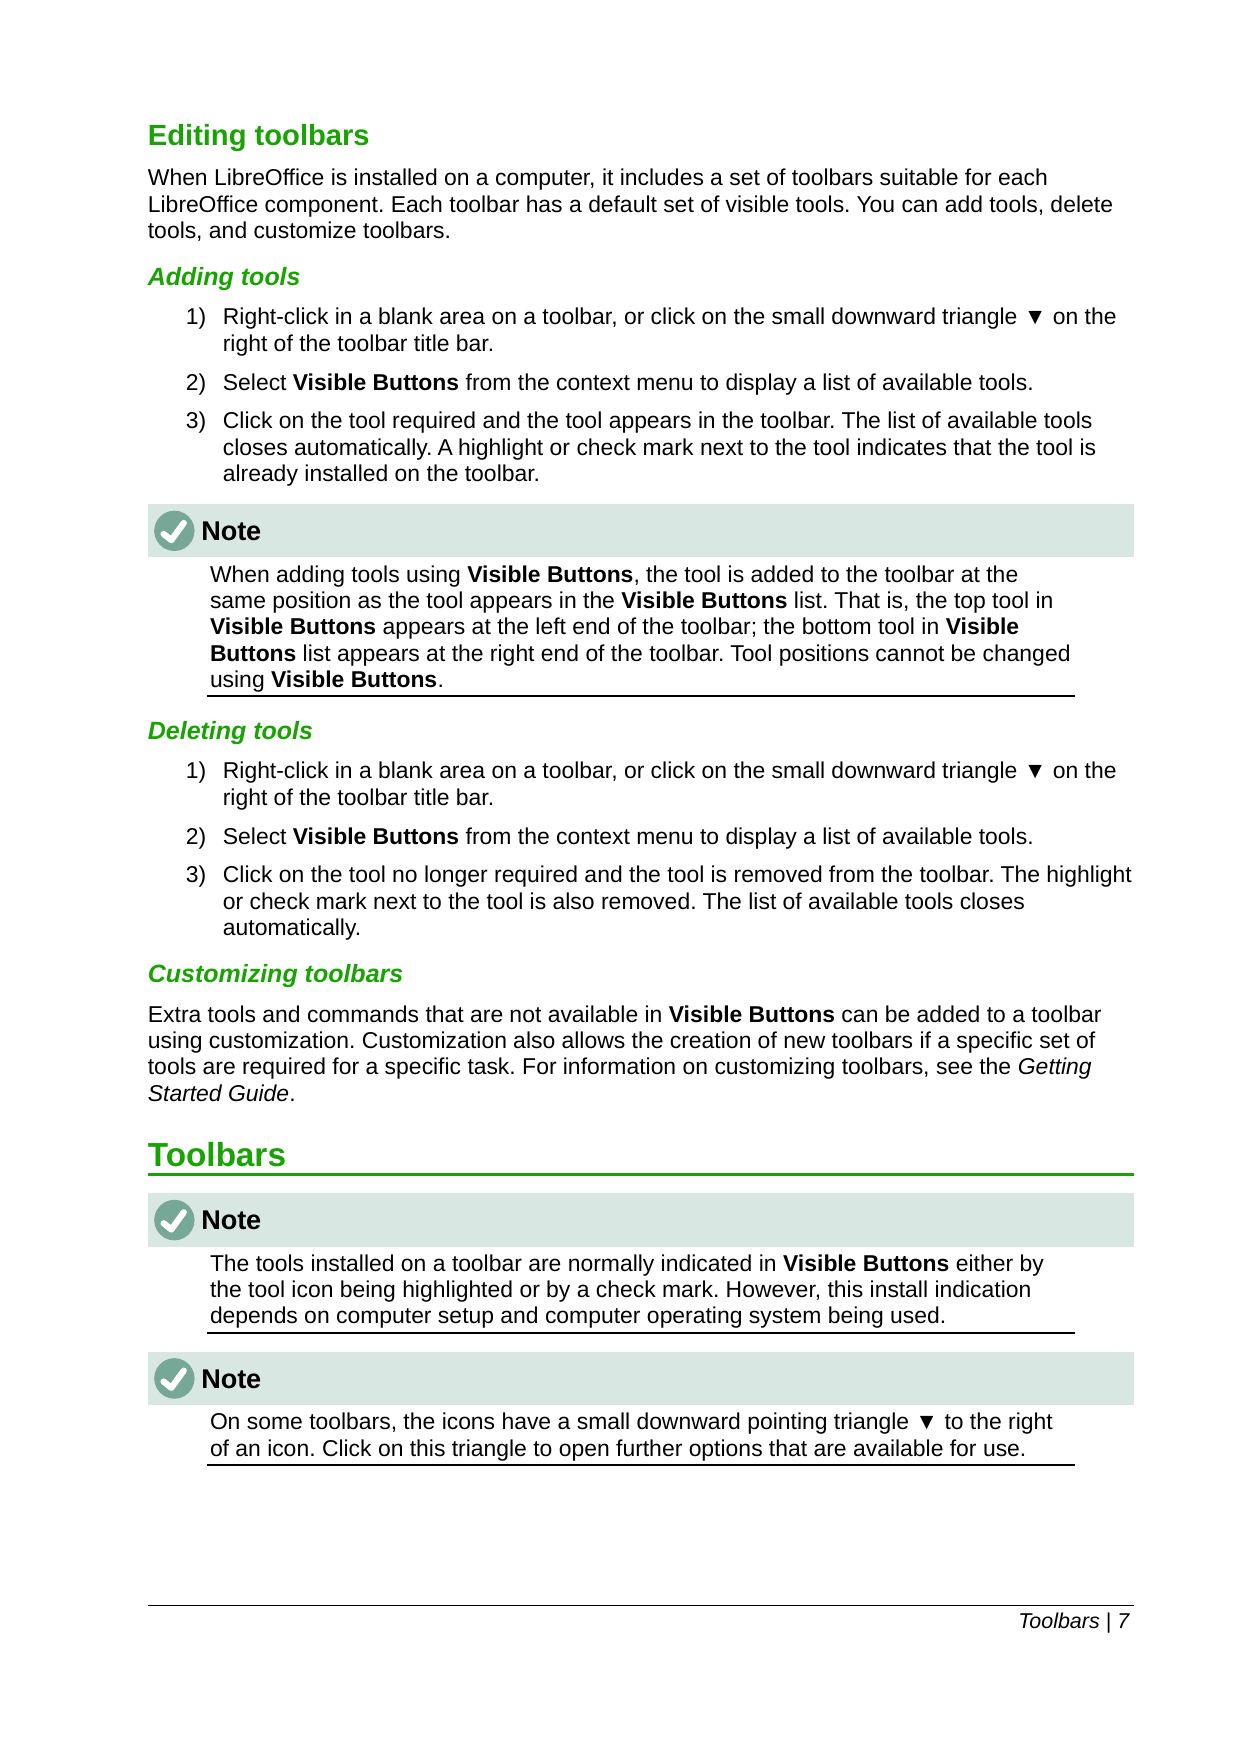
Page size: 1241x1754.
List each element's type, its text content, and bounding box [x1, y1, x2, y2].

subtitle Toolbars [148, 1135, 1134, 1173]
subtitle Note [148, 1193, 1134, 1247]
text On some toolbars, the icons have a small downward pointing triangle ▼ to the right of an icon. Click on this triangle to open further options that are available for use. [207, 1405, 1075, 1464]
subtitle Deleting tools [148, 716, 1134, 745]
text Extra tools and commands that are not available in Visible Buttons can be added to a toolbar using customization. Customization also allows the creation of new toolbars if a specific set of tools are required for a specific task. For information on customizing toolbars, see the Getting Started Guide. [148, 1001, 1134, 1106]
list Click on the tool no longer required and the tool is removed from the toolbar. The highlight or check mark next to the tool is also removed. The list of available tools closes automatically. [206, 861, 1134, 941]
subtitle Customizing toolbars [148, 959, 1134, 988]
text The tools installed on a toolbar are normally indicated in Visible Buttons either by the tool icon being highlighted or by a check mark. However, this install indication depends on computer setup and computer operating system being used. [207, 1247, 1075, 1332]
list Select Visible Buttons from the context menu to display a list of available tools. [206, 368, 1134, 395]
list Select Visible Buttons from the context menu to display a list of available tools. [206, 823, 1134, 849]
subtitle Editing toolbars [148, 118, 1134, 152]
list Right-click in a blank area on a toolbar, or click on the small downward triangle ▼ on the right of the toolbar title bar. [206, 303, 1134, 356]
subtitle Note [148, 1352, 1134, 1405]
text When LibreOffice is installed on a computer, it includes a set of toolbars suitable for each LibreOffice component. Each toolbar has a default set of visible tools. You can add tools, delete tools, and customize toolbars. [148, 164, 1134, 243]
subtitle Adding tools [148, 262, 1134, 291]
subtitle Note [148, 504, 1134, 557]
list Click on the tool required and the tool appears in the toolbar. The list of available tools closes automatically. A highlight or check mark next to the tool indicates that the tool is already installed on the toolbar. [206, 407, 1134, 486]
list Right-click in a blank area on a toolbar, or click on the small downward triangle ▼ on the right of the toolbar title bar. [206, 757, 1134, 810]
text When adding tools using Visible Buttons, the tool is added to the toolbar at the same position as the tool appears in the Visible Buttons list. That is, the top tool in Visible Buttons appears at the left end of the toolbar; the bottom tool in Visible Buttons list appears at the right end of the toolbar. Tool positions cannot be changed using Visible Buttons. [207, 557, 1075, 695]
